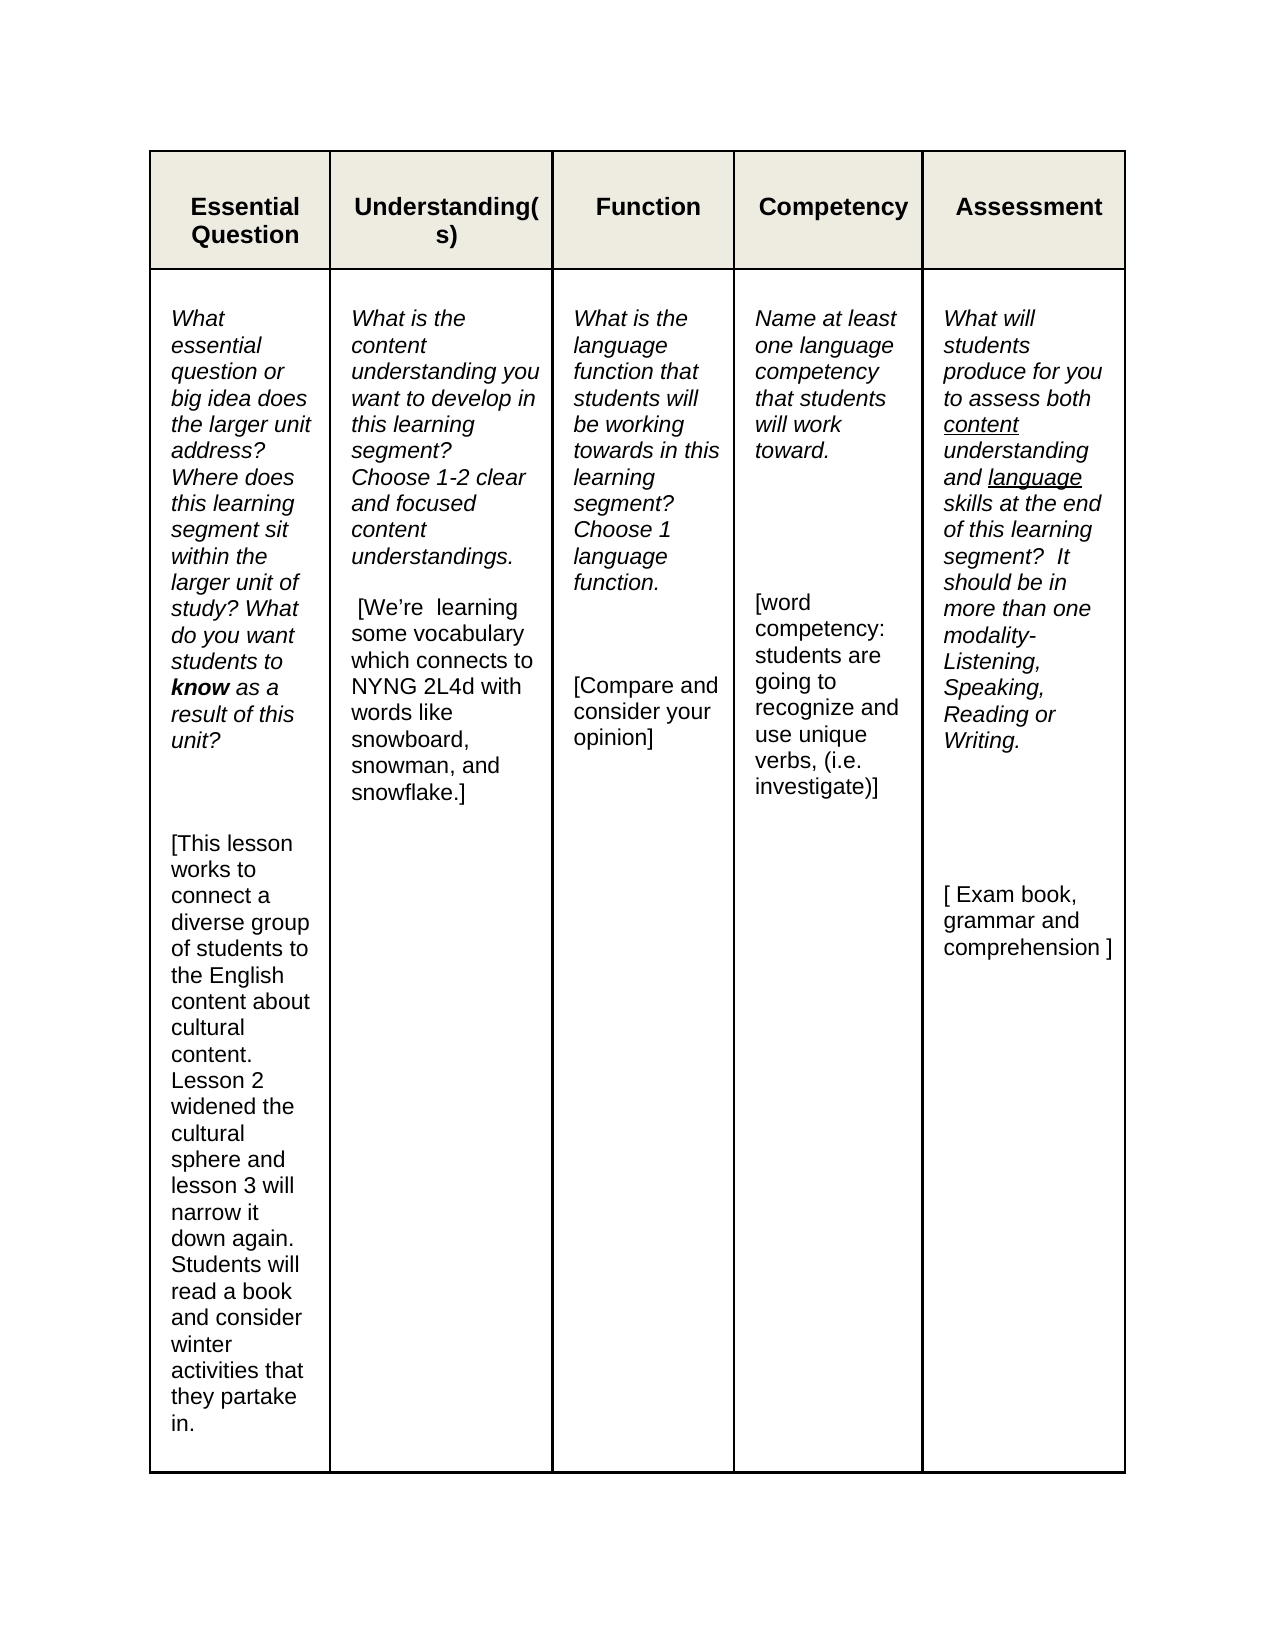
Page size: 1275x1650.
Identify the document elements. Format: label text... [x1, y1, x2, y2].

table_cell Name at least one language competency that students will work toward. [word competency: students are going to recognize and use unique verbs, (i.e. investigate)] [735, 270, 921, 1471]
table_cell Assessment [924, 152, 1124, 268]
table_cell What is the content understanding you want to develop in this learning segment? Choose 1-2 clear and focused content understandings. [We’re learning some vocabulary which connects to NYNG 2L4d with words like snowboard, snowman, and snowflake.] [331, 270, 551, 1471]
table_cell What will students produce for you to assess both content understanding and language skills at the end of this learning segment? It should be in more than one modality-Listening, Speaking, Reading or Writing. [ Exam book, grammar and comprehension ] [924, 270, 1124, 1471]
table_cell Function [554, 152, 733, 268]
table_cell What is the language function that students will be working towards in this learning segment? Choose 1 language function. [Compare and consider your opinion] [554, 270, 733, 1471]
table_cell Understanding(s) [331, 152, 551, 268]
table_cell What essential question or big idea does the larger unit address? Where does this learning segment sit within the larger unit of study? What do you want students to know as a result of this unit? [This lesson works to connect a diverse group of students to the English content about cultural content. Lesson 2 widened the cultural sphere and lesson 3 will narrow it down again. Students will read a book and consider winter activities that they partake in. [151, 270, 329, 1471]
table_cell Competency [735, 152, 921, 268]
table_cell Essential Question [151, 152, 329, 268]
